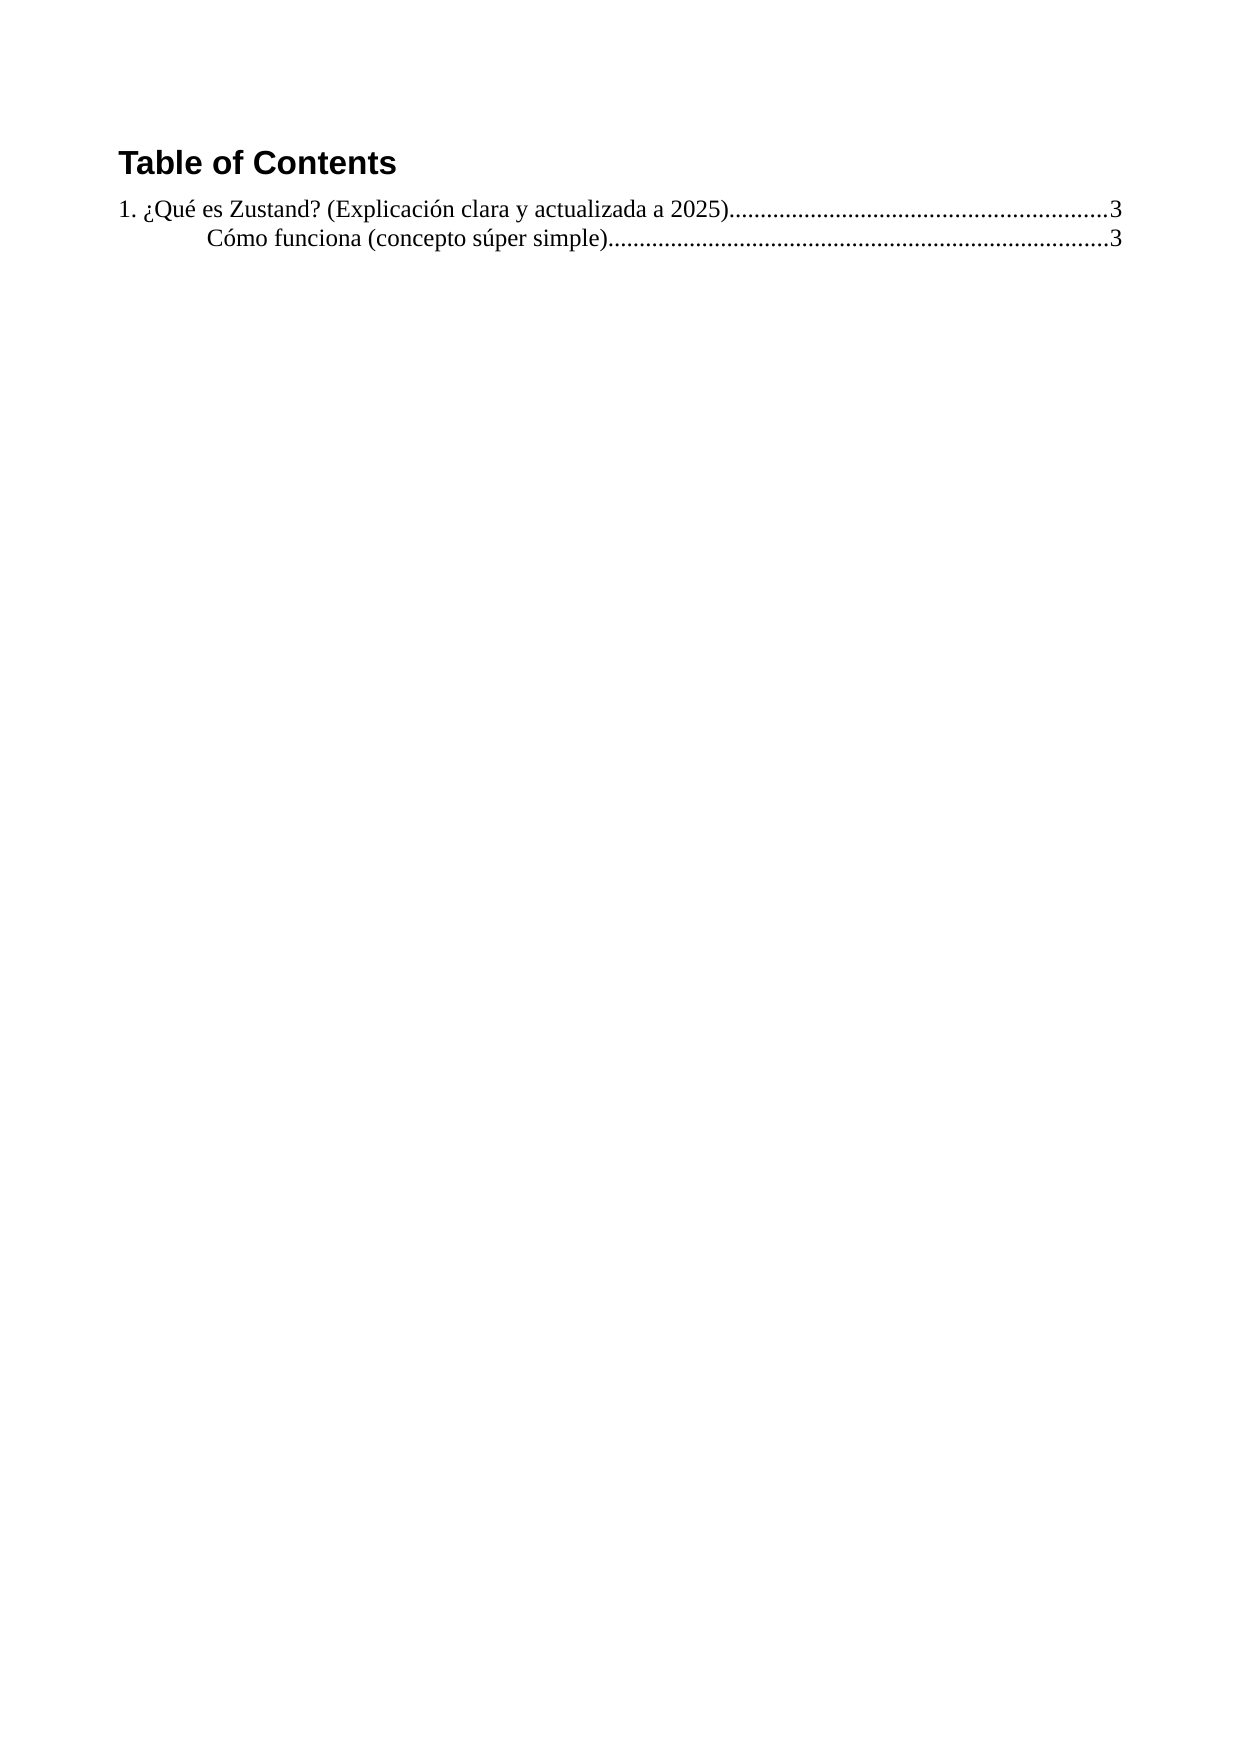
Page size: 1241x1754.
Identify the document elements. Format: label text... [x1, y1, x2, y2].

text Cómo funciona (concepto súper simple) 3 [207, 223, 1122, 252]
subtitle Table of Contents [118, 143, 1122, 182]
text 1. ¿Qué es Zustand? (Explicación clara y actualizada a 2025) 3 [118, 194, 1122, 223]
